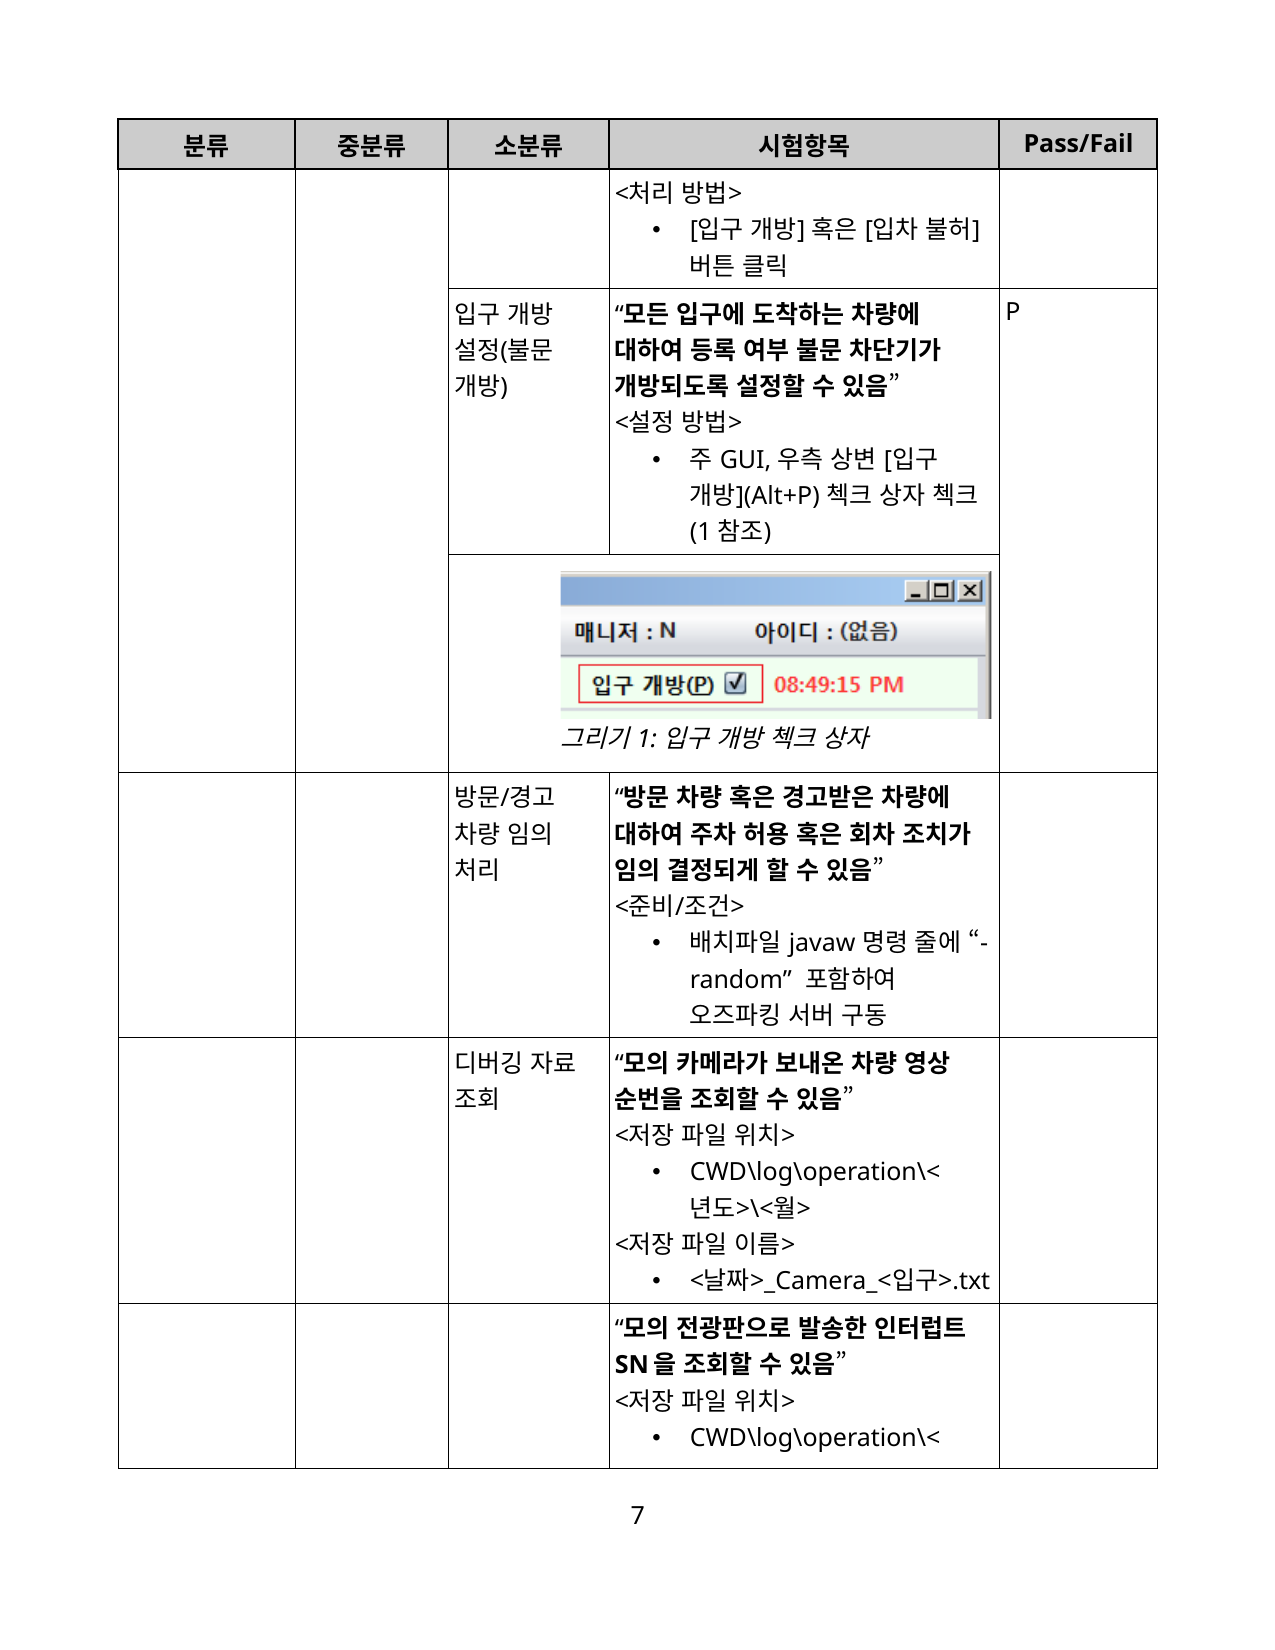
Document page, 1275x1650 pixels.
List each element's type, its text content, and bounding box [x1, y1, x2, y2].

table_cell <처리 방법> [입구 개방] 혹은 [입차 불허] 버튼 클릭 [610, 170, 999, 288]
table_cell [449, 555, 999, 772]
table_cell “방문 차량 혹은 경고받은 차량에 대하여 주차 허용 혹은 회차 조치가 임의 결정되게 할 수 있음” <준비/조건> 배치파일 javaw 명령 줄에 “-random” 포함하여 오즈파킹 서버 구동 [610, 773, 999, 1037]
table_cell [296, 773, 448, 1037]
table_cell [1000, 170, 1157, 288]
table_cell [449, 170, 609, 288]
table_cell [296, 1304, 448, 1468]
table_header Pass/Fail [1000, 120, 1156, 168]
table_cell P [1000, 289, 1157, 772]
table_cell [1000, 1304, 1157, 1468]
table_cell “모의 카메라가 보내온 차량 영상 순번을 조회할 수 있음” <저장 파일 위치> CWD\log\operation\<년도>\<월> <저장 파일 이름> <날짜>_Camera_<입구>.txt [610, 1038, 999, 1303]
table_cell “모의 전광판으로 발송한 인터럽트SN을 조회할 수 있음” <저장 파일 위치> CWD\log\operation\< [610, 1304, 999, 1468]
table_header 소분류 [449, 120, 608, 168]
table_cell 방문/경고 차량 임의 처리 [449, 773, 609, 1037]
table_header 시험항목 [610, 120, 998, 168]
table_cell [119, 1304, 295, 1468]
table_cell [119, 773, 295, 1037]
table_cell [296, 170, 448, 772]
table_cell [119, 1038, 295, 1303]
picture [560, 571, 992, 719]
table_header 중분류 [296, 120, 447, 168]
table_cell [1000, 773, 1157, 1037]
table_cell 입구 개방 설정(불문 개방) [449, 289, 609, 553]
table_cell [1000, 1038, 1157, 1303]
table_cell [296, 1038, 448, 1303]
table_cell [119, 170, 295, 772]
table_cell [449, 1304, 609, 1468]
table_cell 디버깅 자료 조회 [449, 1038, 609, 1303]
table_cell “모든 입구에 도착하는 차량에 대하여 등록 여부 불문 차단기가 개방되도록 설정할 수 있음” <설정 방법> 주 GUI, 우측 상변 [입구 개방](Alt+P) 첵크 상자 첵크(그리기 1 참조) [610, 289, 999, 553]
table_header 분류 [119, 120, 294, 168]
